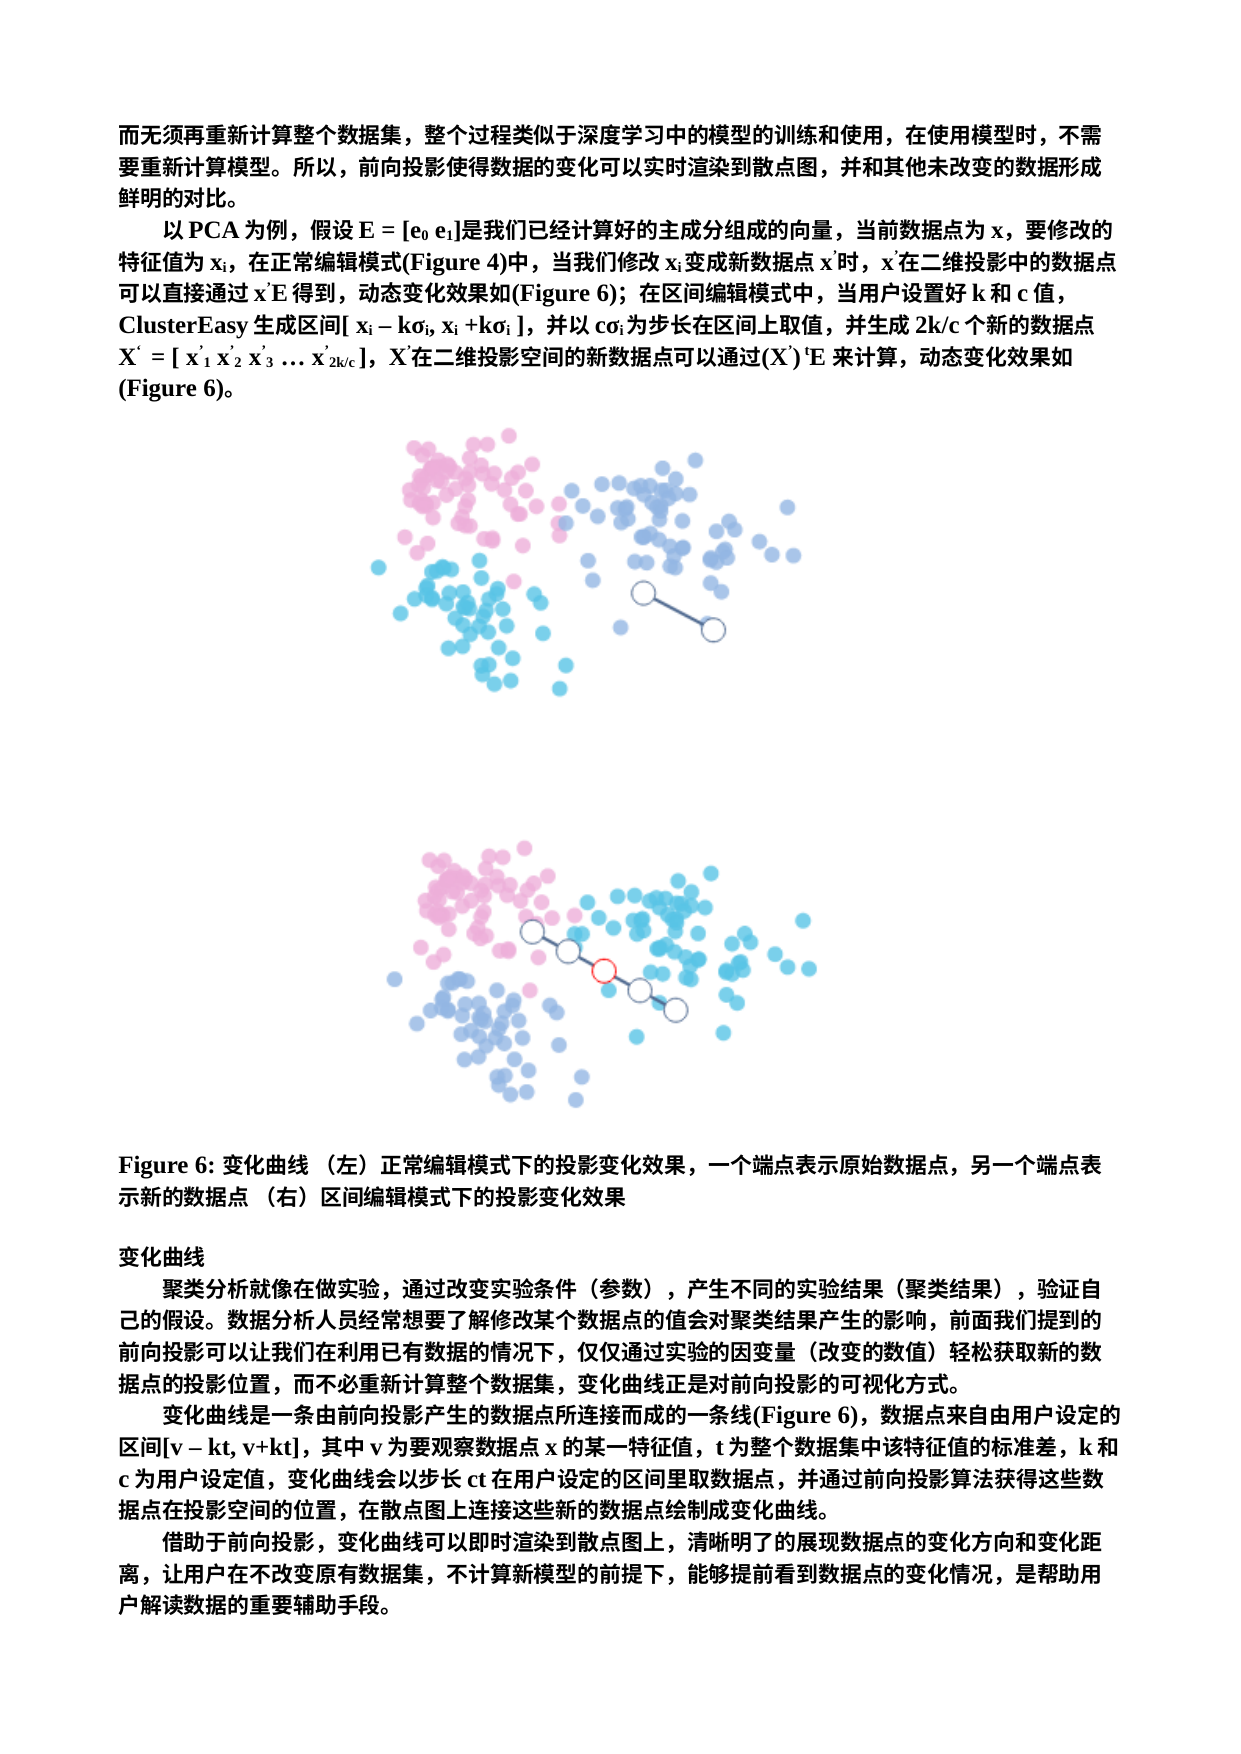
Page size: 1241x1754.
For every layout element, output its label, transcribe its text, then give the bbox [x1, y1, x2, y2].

text Figure 6: 变化曲线 （左）正常编辑模式下的投影变化效果，一个端点表示原始数据点，另一个端点表示新的数据点 （右）区间编辑模式下的投影变化效果 [118, 803, 1122, 1211]
picture [351, 802, 889, 1149]
text 以PCA为例，假设E = [e0 e1]是我们已经计算好的主成分组成的向量，当前数据点为x，要修改的特征值为xi，在正常编辑模式(Figure 4)中，当我们修改xi变成新数据点x’时，x’在二维投影中的数据点可以直接通过x’E得到，动态变化效果如(Figure 6)；在区间编辑模式中，当用户设置好k和c值，ClusterEasy生成区间[ xi – kσi, xi +kσi ]，并以cσi为步长在区间上取值，并生成2k/c个新的数据点 [118, 213, 1122, 340]
text 借助于前向投影，变化曲线可以即时渲染到散点图上，清晰明了的展现数据点的变化方向和变化距离，让用户在不改变原有数据集，不计算新模型的前提下，能够提前看到数据点的变化情况，是帮助用户解读数据的重要辅助手段。 [118, 1525, 1122, 1620]
text 前向投影技术的实现离不开out-of-sample extension[23]，借助于out-of-sample extension，PCA算法可以将已有的计算结果，直接应用到新的数据点，并将新数据点投影到低维空间，而无须再重新计算整个数据集，整个过程类似于深度学习中的模型的训练和使用，在使用模型时，不需要重新计算模型。所以，前向投影使得数据的变化可以实时渲染到散点图，并和其他未改变的数据形成鲜明的对比。 [118, 118, 1122, 213]
text 聚类分析就像在做实验，通过改变实验条件（参数），产生不同的实验结果（聚类结果），验证自己的假设。数据分析人员经常想要了解修改某个数据点的值会对聚类结果产生的影响，前面我们提到的前向投影可以让我们在利用已有数据的情况下，仅仅通过实验的因变量（改变的数值）轻松获取新的数据点的投影位置，而不必重新计算整个数据集，变化曲线正是对前向投影的可视化方式。 [118, 1272, 1122, 1398]
picture [348, 403, 892, 746]
text 变化曲线 [118, 1240, 1122, 1272]
text X‘ = [ x’1 x’2 x’3 … x’2k/c ]，X’在二维投影空间的新数据点可以通过(X’) tE 来计算，动态变化效果如(Figure 6)。 [118, 340, 1122, 403]
text 变化曲线是一条由前向投影产生的数据点所连接而成的一条线(Figure 6)，数据点来自由用户设定的区间[v – kt, v+kt]，其中v为要观察数据点x的某一特征值，t为整个数据集中该特征值的标准差，k和c为用户设定值，变化曲线会以步长ct在用户设定的区间里取数据点，并通过前向投影算法获得这些数据点在投影空间的位置，在散点图上连接这些新的数据点绘制成变化曲线。 [118, 1398, 1122, 1525]
